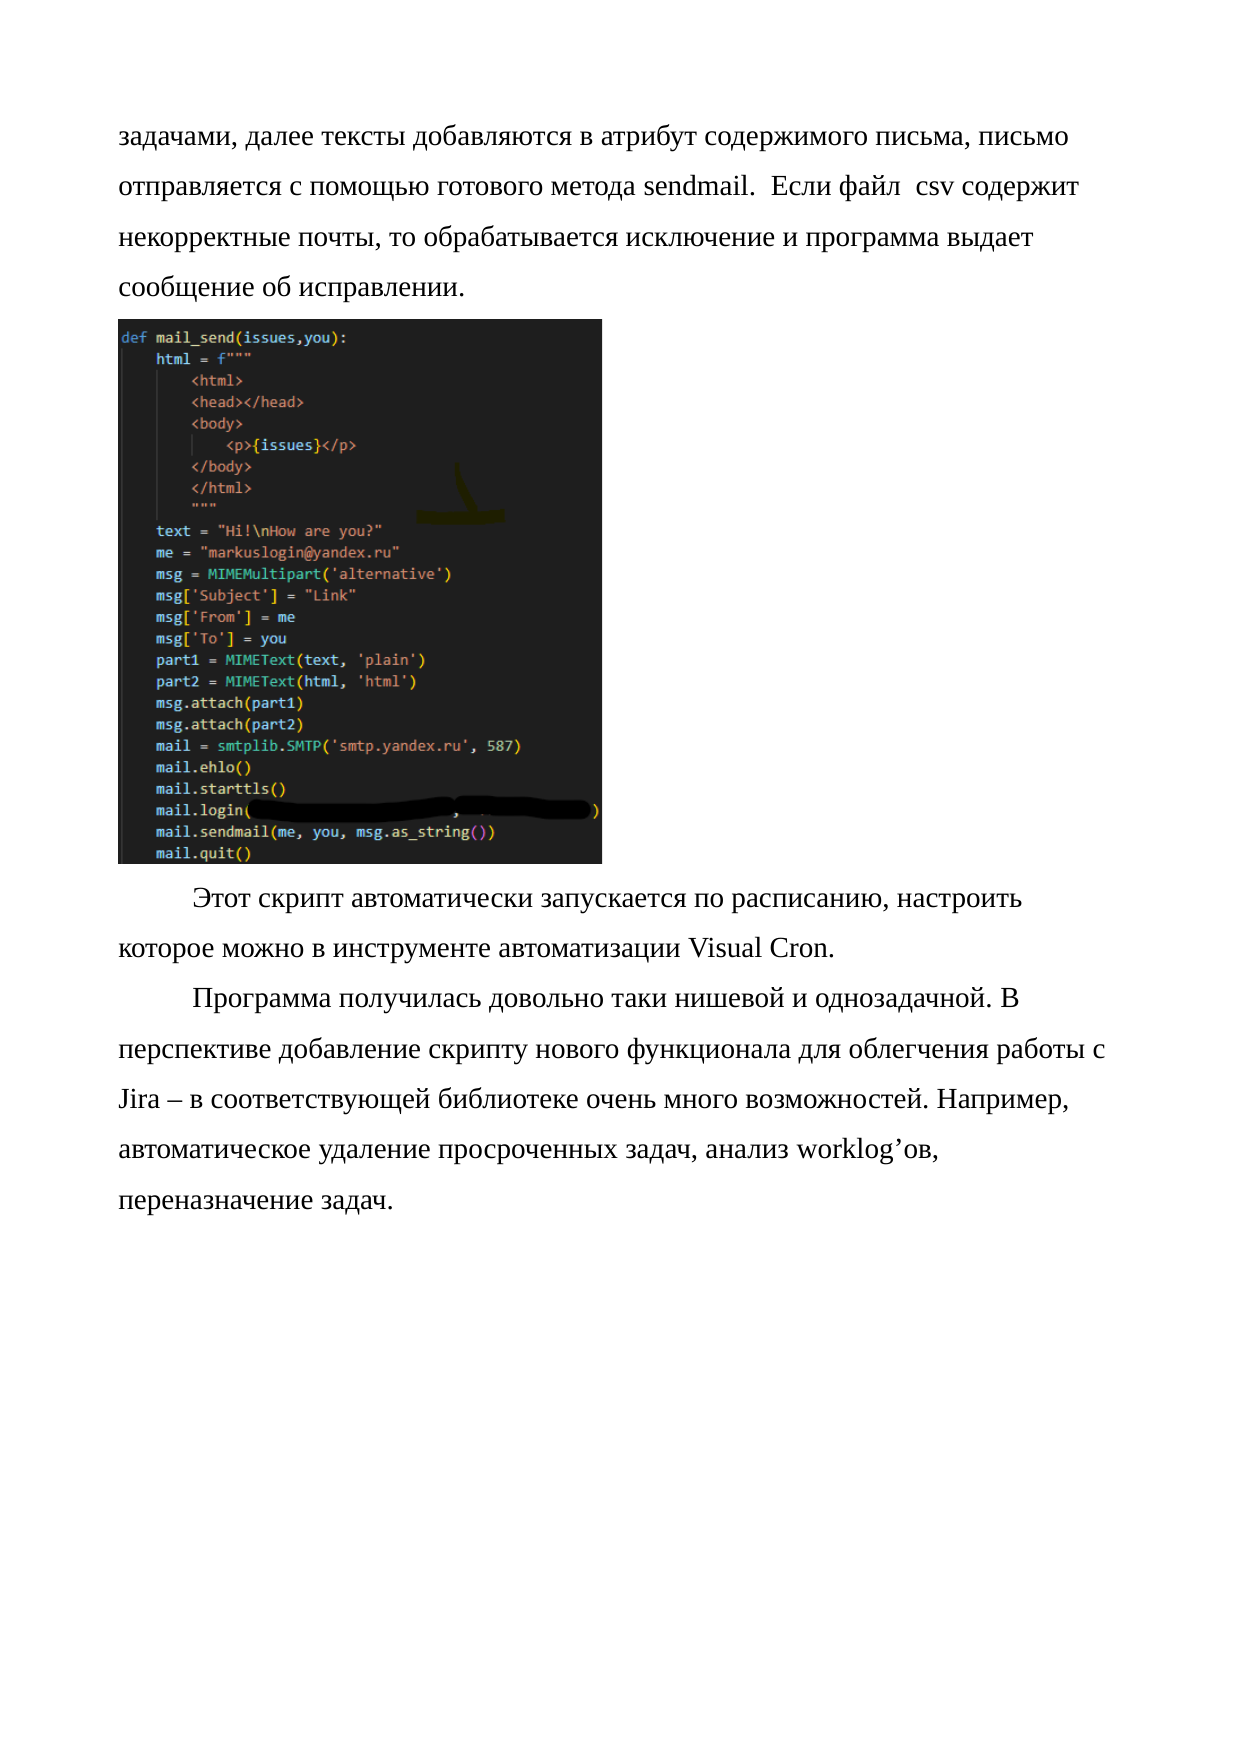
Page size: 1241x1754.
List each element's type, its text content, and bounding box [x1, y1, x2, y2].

picture [118, 319, 603, 864]
text Программа получилась довольно таки нишевой и однозадачной. В перспективе добавление скрипту нового функционала для облегчения работы с Jira – в соответствующей библиотеке очень много возможностей. Например, автоматическое удаление просроченных задач, анализ worklog’ов, переназначение задач. [118, 981, 1122, 1215]
text Этот скрипт автоматически запускается по расписанию, настроить которое можно в инструменте автоматизации Visual Cron. [118, 880, 1122, 964]
text задачами, далее тексты добавляются в атрибут содержимого письма, письмо отправляется с помощью готового метода sendmail. Если файл csv содержит некорректные почты, то обрабатывается исключение и программа выдает сообщение об исправлении. [118, 118, 1122, 303]
